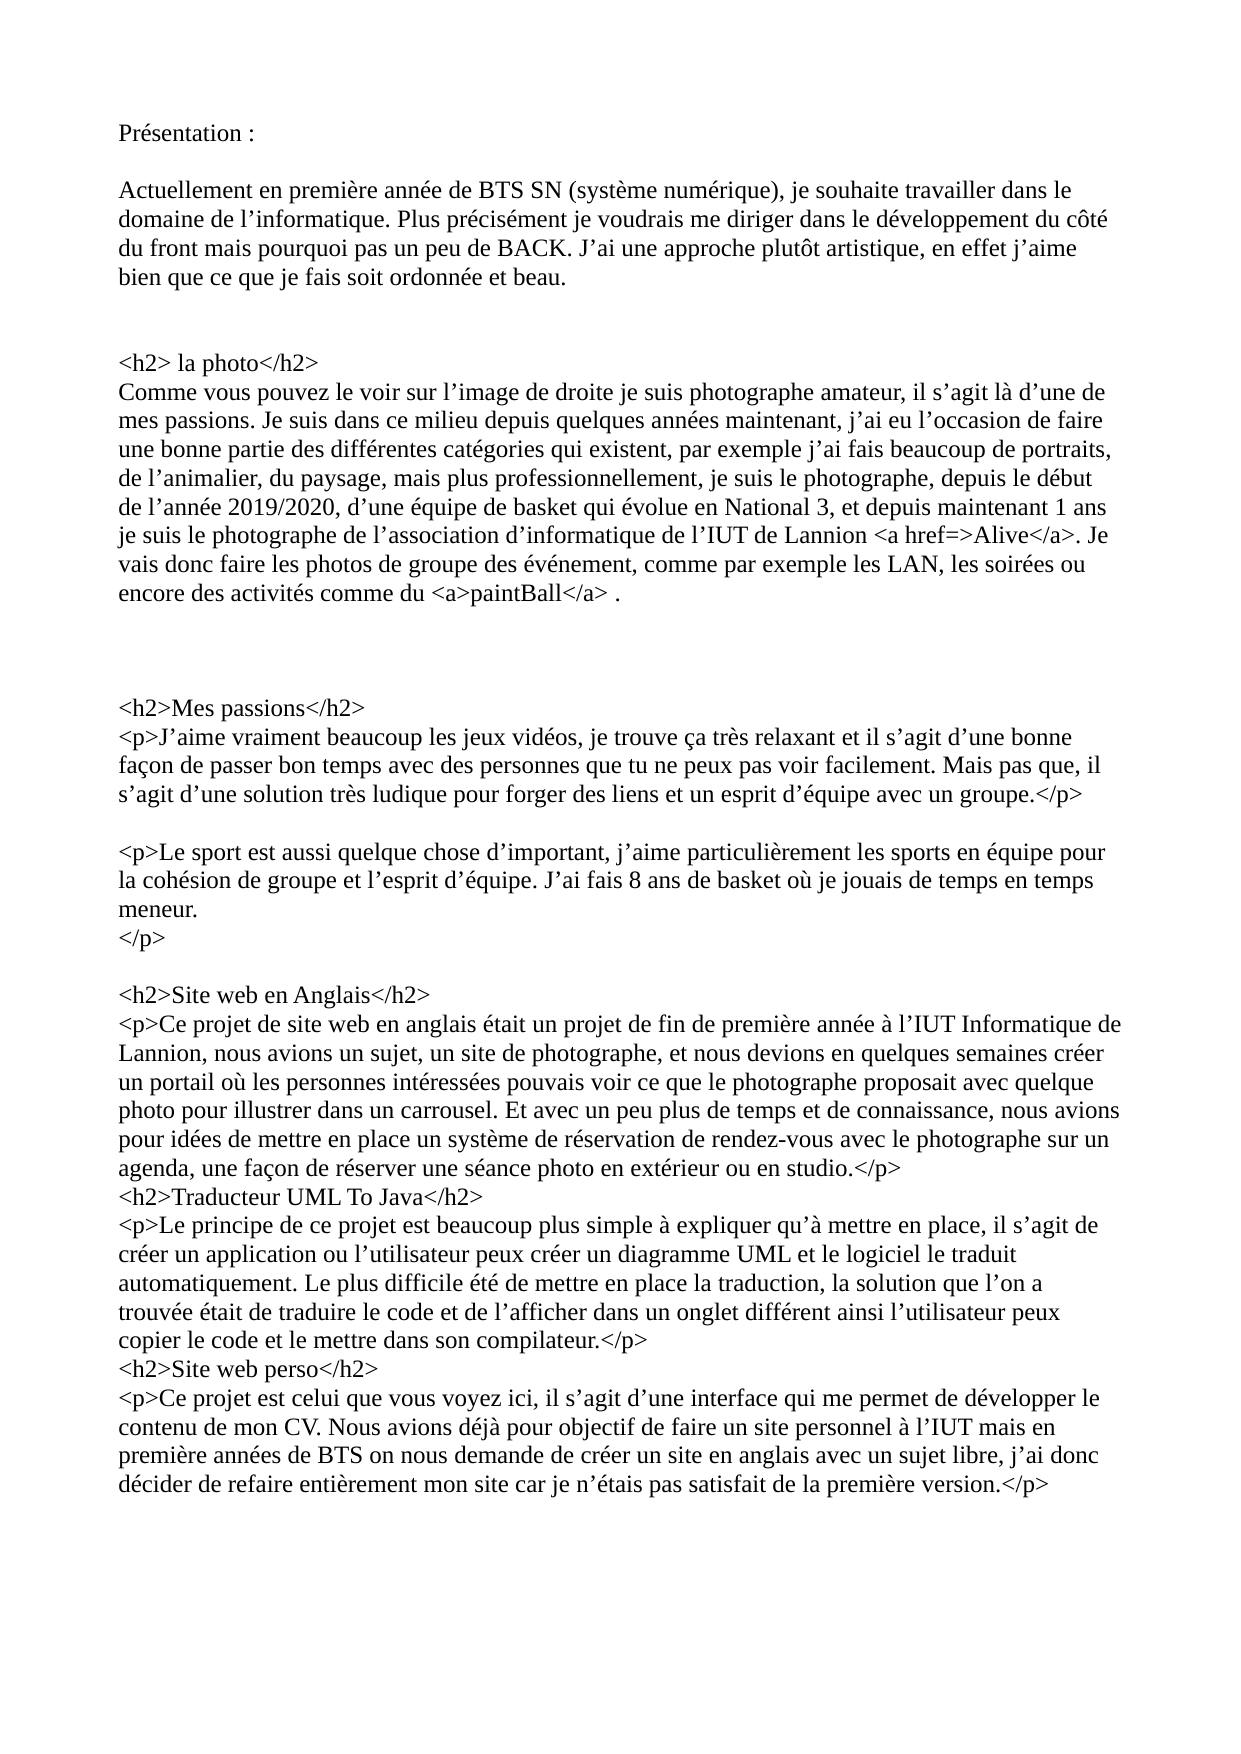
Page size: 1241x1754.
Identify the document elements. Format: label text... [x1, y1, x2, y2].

text <h2>Site web en Anglais</h2> [118, 981, 1122, 1009]
text Comme vous pouvez le voir sur l’image de droite je suis photographe amateur, il s’agit là d’une de mes passions. Je suis dans ce milieu depuis quelques années maintenant, j’ai eu l’occasion de faire une bonne partie des différentes catégories qui existent, par exemple j’ai fais beaucoup de portraits, de l’animalier, du paysage, mais plus professionnellement, je suis le photographe, depuis le début de l’année 2019/2020, d’une équipe de basket qui évolue en National 3, et depuis maintenant 1 ans je suis le photographe de l’association d’informatique de l’IUT de Lannion <a href=>Alive</a>. Je vais donc faire les photos de groupe des événement, comme par exemple les LAN, les soirées ou encore des activités comme du <a>paintBall</a> . [118, 377, 1122, 607]
text <p>Ce projet est celui que vous voyez ici, il s’agit d’une interface qui me permet de développer le contenu de mon CV. Nous avions déjà pour objectif de faire un site personnel à l’IUT mais en première années de BTS on nous demande de créer un site en anglais avec un sujet libre, j’ai donc décider de refaire entièrement mon site car je n’étais pas satisfait de la première version.</p> [118, 1383, 1122, 1498]
text <h2>Mes passions</h2> [118, 693, 1122, 722]
text Présentation : [118, 118, 1122, 147]
text <p>Ce projet de site web en anglais était un projet de fin de première année à l’IUT Informatique de Lannion, nous avions un sujet, un site de photographe, et nous devions en quelques semaines créer un portail où les personnes intéressées pouvais voir ce que le photographe proposait avec quelque photo pour illustrer dans un carrousel. Et avec un peu plus de temps et de connaissance, nous avions pour idées de mettre en place un système de réservation de rendez-vous avec le photographe sur un agenda, une façon de réserver une séance photo en extérieur ou en studio.</p> [118, 1009, 1122, 1182]
text Actuellement en première année de BTS SN (système numérique), je souhaite travailler dans le domaine de l’informatique. Plus précisément je voudrais me diriger dans le développement du côté du front mais pourquoi pas un peu de BACK. J’ai une approche plutôt artistique, en effet j’aime bien que ce que je fais soit ordonnée et beau. [118, 176, 1122, 291]
text </p> [118, 923, 1122, 952]
text <p>Le sport est aussi quelque chose d’important, j’aime particulièrement les sports en équipe pour la cohésion de groupe et l’esprit d’équipe. J’ai fais 8 ans de basket où je jouais de temps en temps meneur. [118, 837, 1122, 923]
text <h2>Traducteur UML To Java</h2> [118, 1182, 1122, 1211]
text <h2> la photo</h2> [118, 348, 1122, 377]
text <p>Le principe de ce projet est beaucoup plus simple à expliquer qu’à mettre en place, il s’agit de créer un application ou l’utilisateur peux créer un diagramme UML et le logiciel le traduit automatiquement. Le plus difficile été de mettre en place la traduction, la solution que l’on a trouvée était de traduire le code et de l’afficher dans un onglet différent ainsi l’utilisateur peux copier le code et le mettre dans son compilateur.</p> [118, 1211, 1122, 1354]
text <h2>Site web perso</h2> [118, 1354, 1122, 1383]
text <p>J’aime vraiment beaucoup les jeux vidéos, je trouve ça très relaxant et il s’agit d’une bonne façon de passer bon temps avec des personnes que tu ne peux pas voir facilement. Mais pas que, il s’agit d’une solution très ludique pour forger des liens et un esprit d’équipe avec un groupe.</p> [118, 722, 1122, 808]
